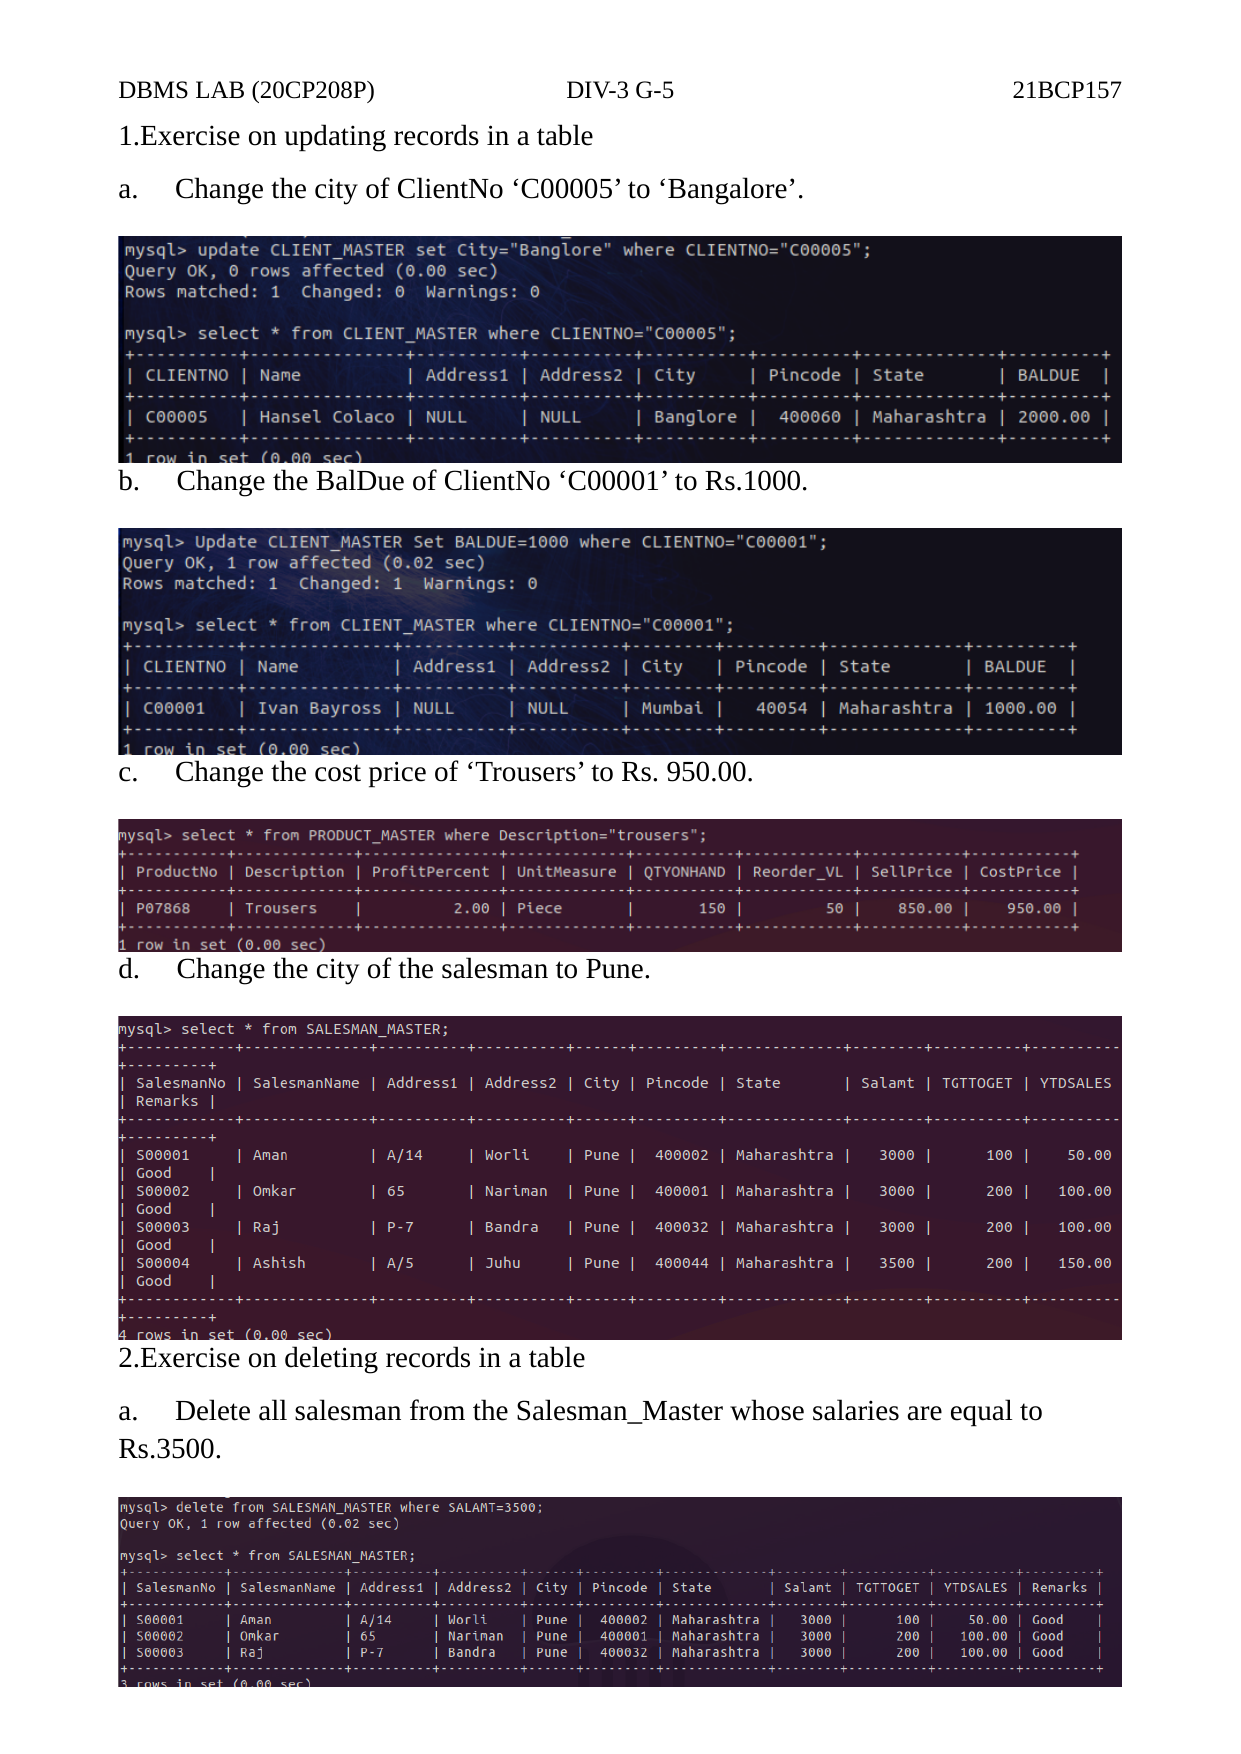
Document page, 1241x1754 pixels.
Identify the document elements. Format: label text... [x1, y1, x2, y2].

text b. Change the BalDue of ClientNo ‘C00001’ to Rs.1000. [118, 463, 1122, 496]
text a. Delete all salesman from the Salesman_Master whose salaries are equal to Rs.3500. [118, 1393, 1122, 1465]
text 2.Exercise on deleting records in a table [118, 1340, 1122, 1373]
text d. Change the city of the salesman to Pune. [118, 952, 1122, 985]
text c. Change the cost price of ‘Trousers’ to Rs. 950.00. [118, 755, 1122, 788]
text 1.Exercise on updating records in a table [118, 118, 1122, 152]
text a. Change the city of ClientNo ‘C00005’ to ‘Bangalore’. [118, 171, 1122, 205]
